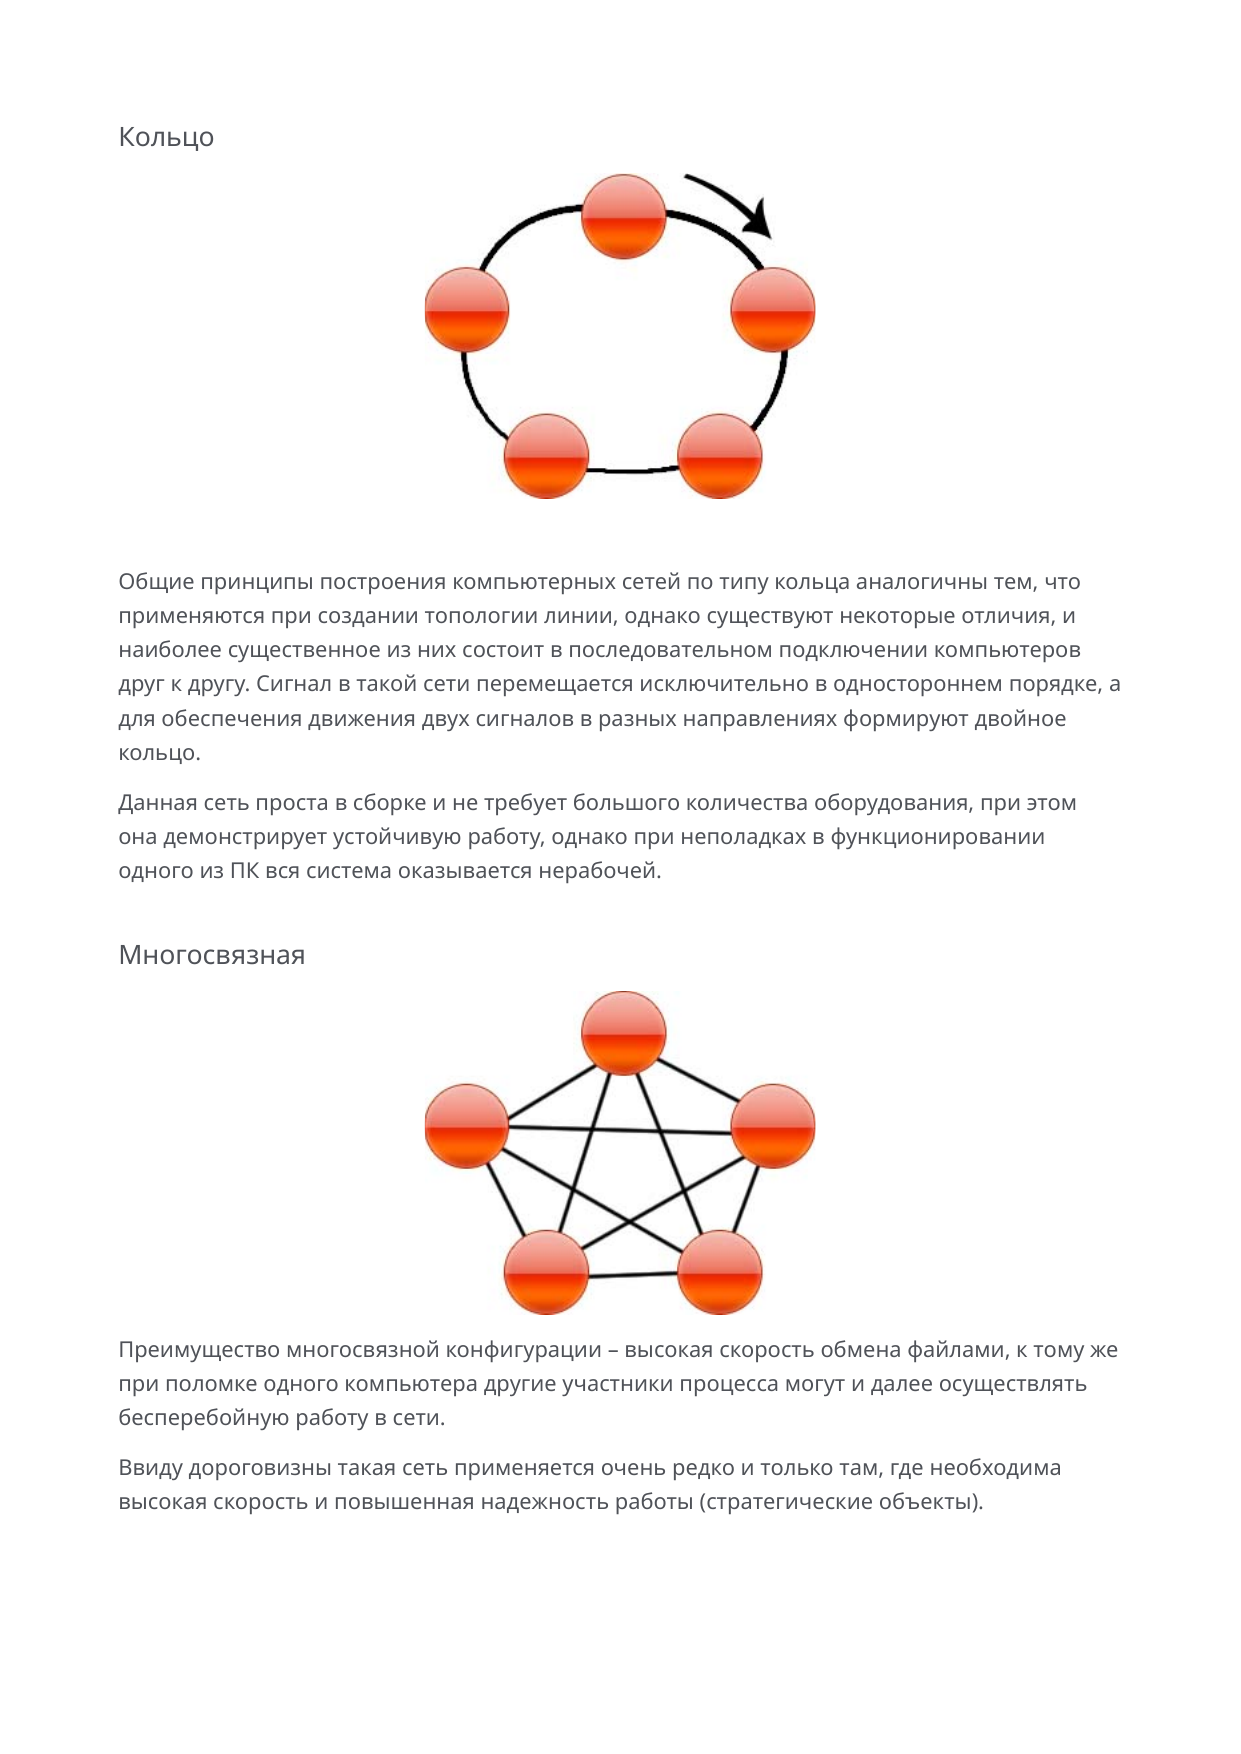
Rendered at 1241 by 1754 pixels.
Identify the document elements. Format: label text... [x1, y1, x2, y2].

picture [424, 173, 816, 499]
text Данная сеть проста в сборке и не требует большого количества оборудования, при этом она демонстрирует устойчивую работу, однако при неполадках в функционировании одного из ПК вся система оказывается нерабочей. [118, 787, 1122, 885]
subtitle Кольцо [118, 118, 1122, 154]
text Преимущество многосвязной конфигурации – высокая скорость обмена файлами, к тому же при поломке одного компьютера другие участники процесса могут и далее осуществлять бесперебойную работу в сети. [118, 1333, 1122, 1432]
text Общие принципы построения компьютерных сетей по типу кольца аналогичны тем, что применяются при создании топологии линии, однако существуют некоторые отличия, и наиболее существенное из них состоит в последовательном подключении компьютеров друг к другу. Сигнал в такой сети перемещается исключительно в одностороннем порядке, а для обеспечения движения двух сигналов в разных направлениях формируют двойное кольцо. [118, 566, 1122, 767]
subtitle Многосвязная [118, 936, 1122, 972]
picture [424, 991, 816, 1315]
text Ввиду дороговизны такая сеть применяется очень редко и только там, где необходима высокая скорость и повышенная надежность работы (стратегические объекты). [118, 1452, 1122, 1516]
